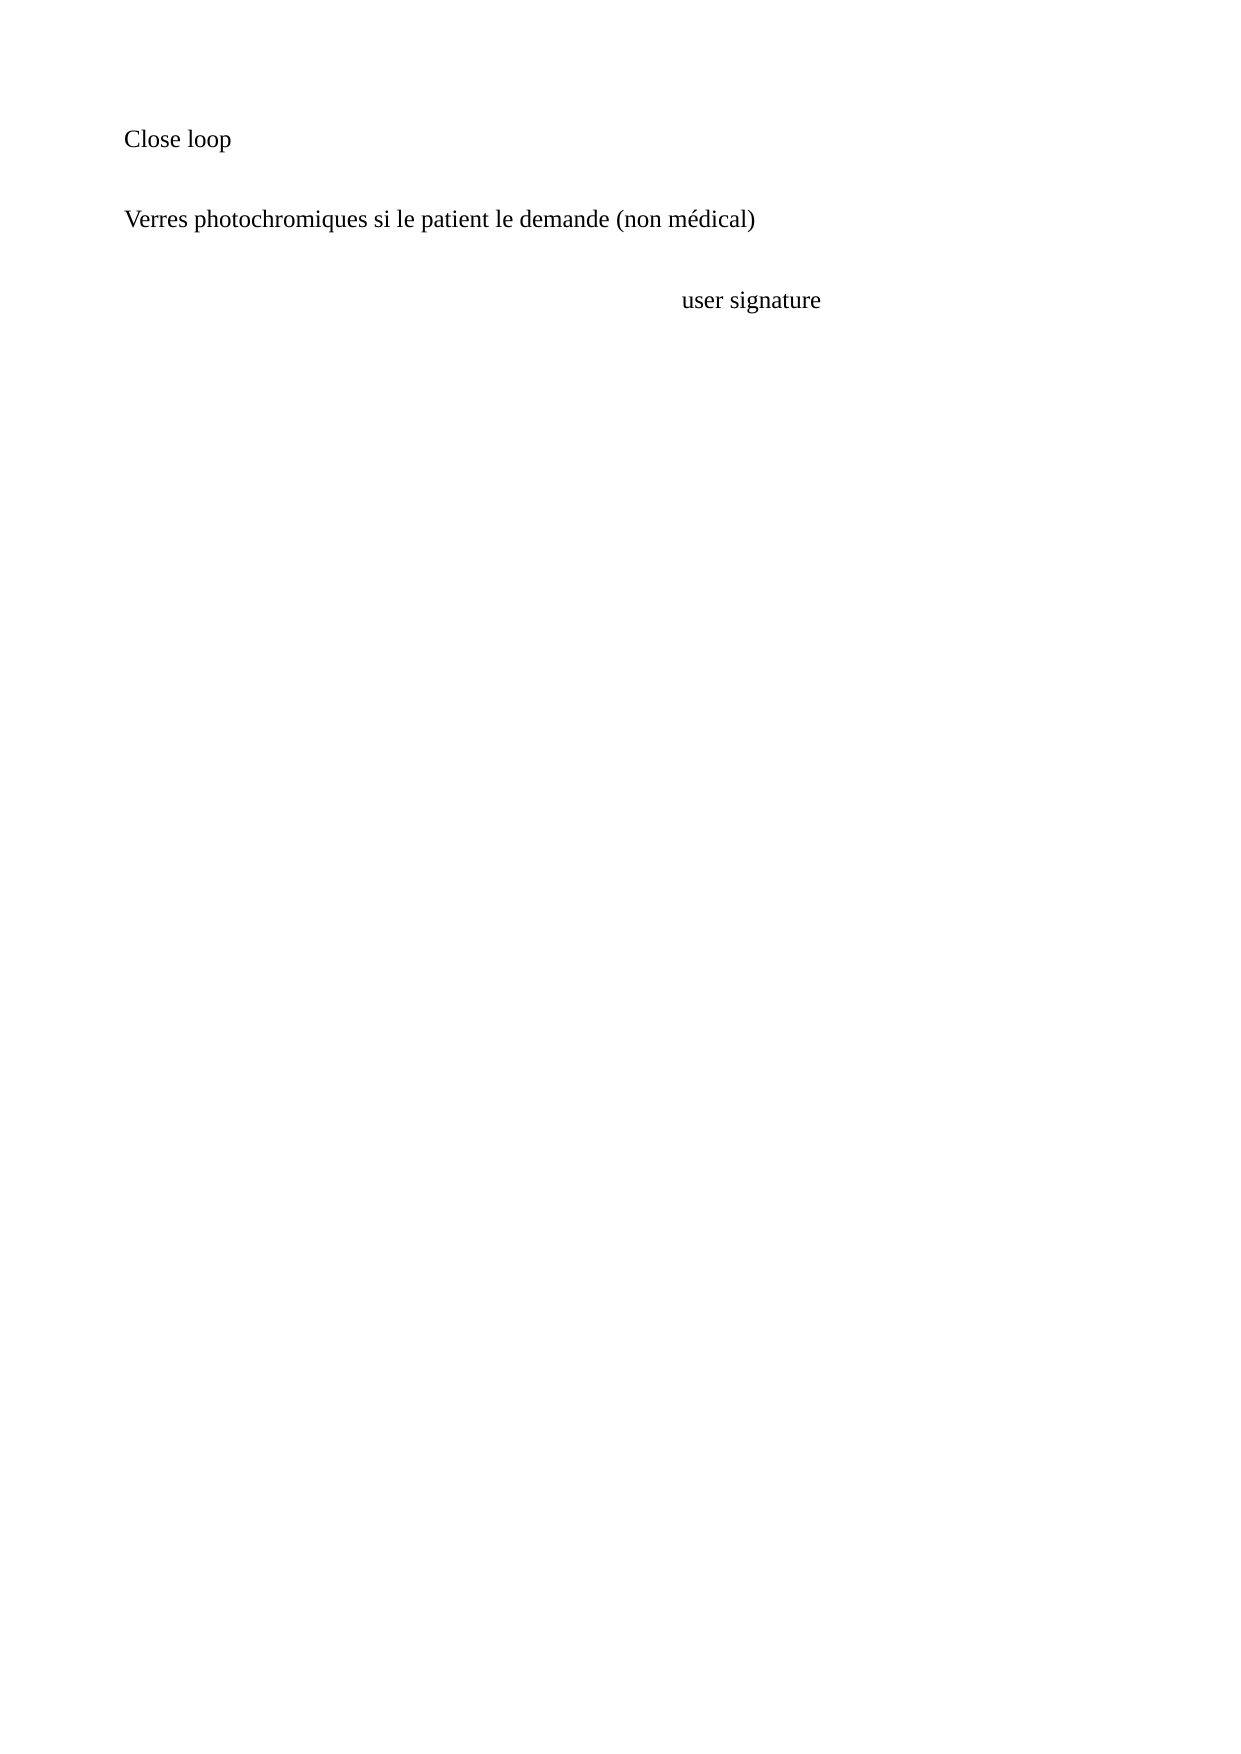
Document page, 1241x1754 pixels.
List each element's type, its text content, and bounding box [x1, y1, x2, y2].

table_cell [395, 279, 495, 319]
table_cell [676, 158, 926, 198]
table_cell [395, 118, 495, 158]
table_cell [676, 118, 926, 158]
table_cell user signature [676, 279, 926, 319]
table_cell [654, 279, 676, 319]
table_cell Verres photochromiques si le patient le demande (non médical) [118, 199, 926, 239]
table_cell [654, 158, 676, 198]
table_cell [118, 239, 926, 279]
table_cell [395, 158, 495, 198]
table_cell [249, 118, 395, 158]
table_cell [495, 158, 523, 198]
table_cell [249, 279, 395, 319]
table_cell [523, 118, 654, 158]
table_cell Close loop [118, 118, 248, 158]
table_cell [118, 158, 248, 198]
table_cell [249, 158, 395, 198]
table_cell [495, 279, 523, 319]
table_cell [654, 118, 676, 158]
table_cell [523, 158, 654, 198]
table_cell [495, 118, 523, 158]
table_cell [118, 279, 248, 319]
table_cell [523, 279, 654, 319]
